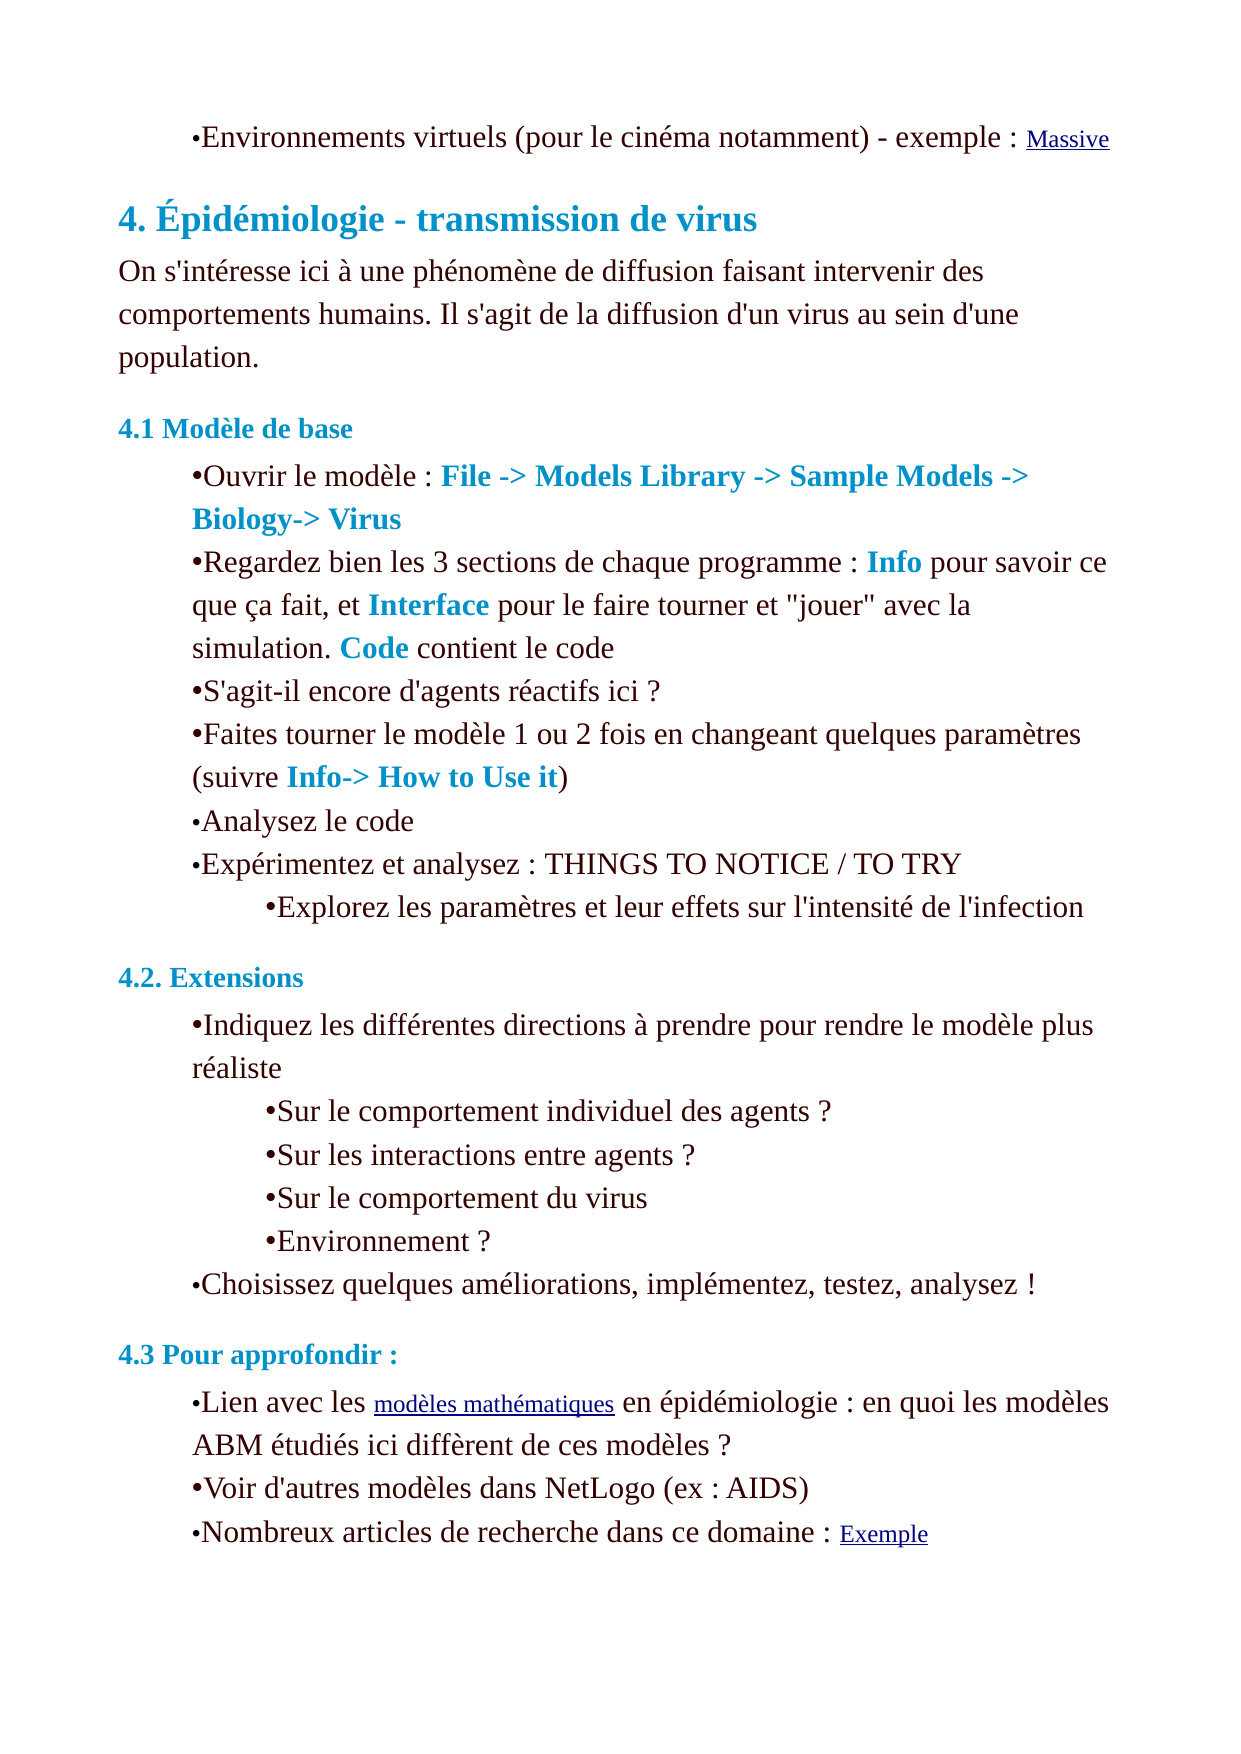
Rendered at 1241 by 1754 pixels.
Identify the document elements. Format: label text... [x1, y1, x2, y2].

list Sur les interactions entre agents ? [118, 1136, 1122, 1172]
list Regardez bien les 3 sections de chaque programme : Info pour savoir ce que ça fait, et Interface pour le faire tourner et "jouer" avec la simulation. Code contient le code [118, 543, 1122, 665]
list Environnement ? [118, 1222, 1122, 1258]
list S'agit-il encore d'agents réactifs ici ? [118, 672, 1122, 708]
text On s'intéresse ici à une phénomène de diffusion faisant intervenir des comportements humains. Il s'agit de la diffusion d'un virus au sein d'une population. [118, 252, 1122, 374]
list Faites tourner le modèle 1 ou 2 fois en changeant quelques paramètres (suivre Info-> How to Use it) [118, 716, 1122, 795]
list Sur le comportement du virus [118, 1179, 1122, 1215]
list Nombreux articles de recherche dans ce domaine : Exemple [118, 1513, 1122, 1549]
list Explorez les paramètres et leur effets sur l'intensité de l'infection [118, 888, 1122, 924]
list Expérimentez et analysez : THINGS TO NOTICE / TO TRY [118, 845, 1122, 881]
list Voir d'autres modèles dans NetLogo (ex : AIDS) [118, 1470, 1122, 1506]
subtitle 4.3 Pour approfondir : [118, 1337, 1122, 1371]
subtitle 4.1 Modèle de base [118, 411, 1122, 444]
list Choisissez quelques améliorations, implémentez, testez, analysez ! [118, 1265, 1122, 1301]
list Indiquez les différentes directions à prendre pour rendre le modèle plus réaliste [118, 1006, 1122, 1086]
list Sur le comportement individuel des agents ? [118, 1093, 1122, 1129]
list Lien avec les modèles mathématiques en épidémiologie : en quoi les modèles ABM étudiés ici diffèrent de ces modèles ? [118, 1383, 1122, 1463]
list Analysez le code [118, 802, 1122, 838]
subtitle 4. Épidémiologie - transmission de virus [118, 197, 1122, 240]
list Ouvrir le modèle : File -> Models Library -> Sample Models -> Biology-> Virus [118, 457, 1122, 536]
subtitle 4.2. Extensions [118, 960, 1122, 994]
list Environnements virtuels (pour le cinéma notamment) - exemple : Massive [118, 118, 1122, 154]
